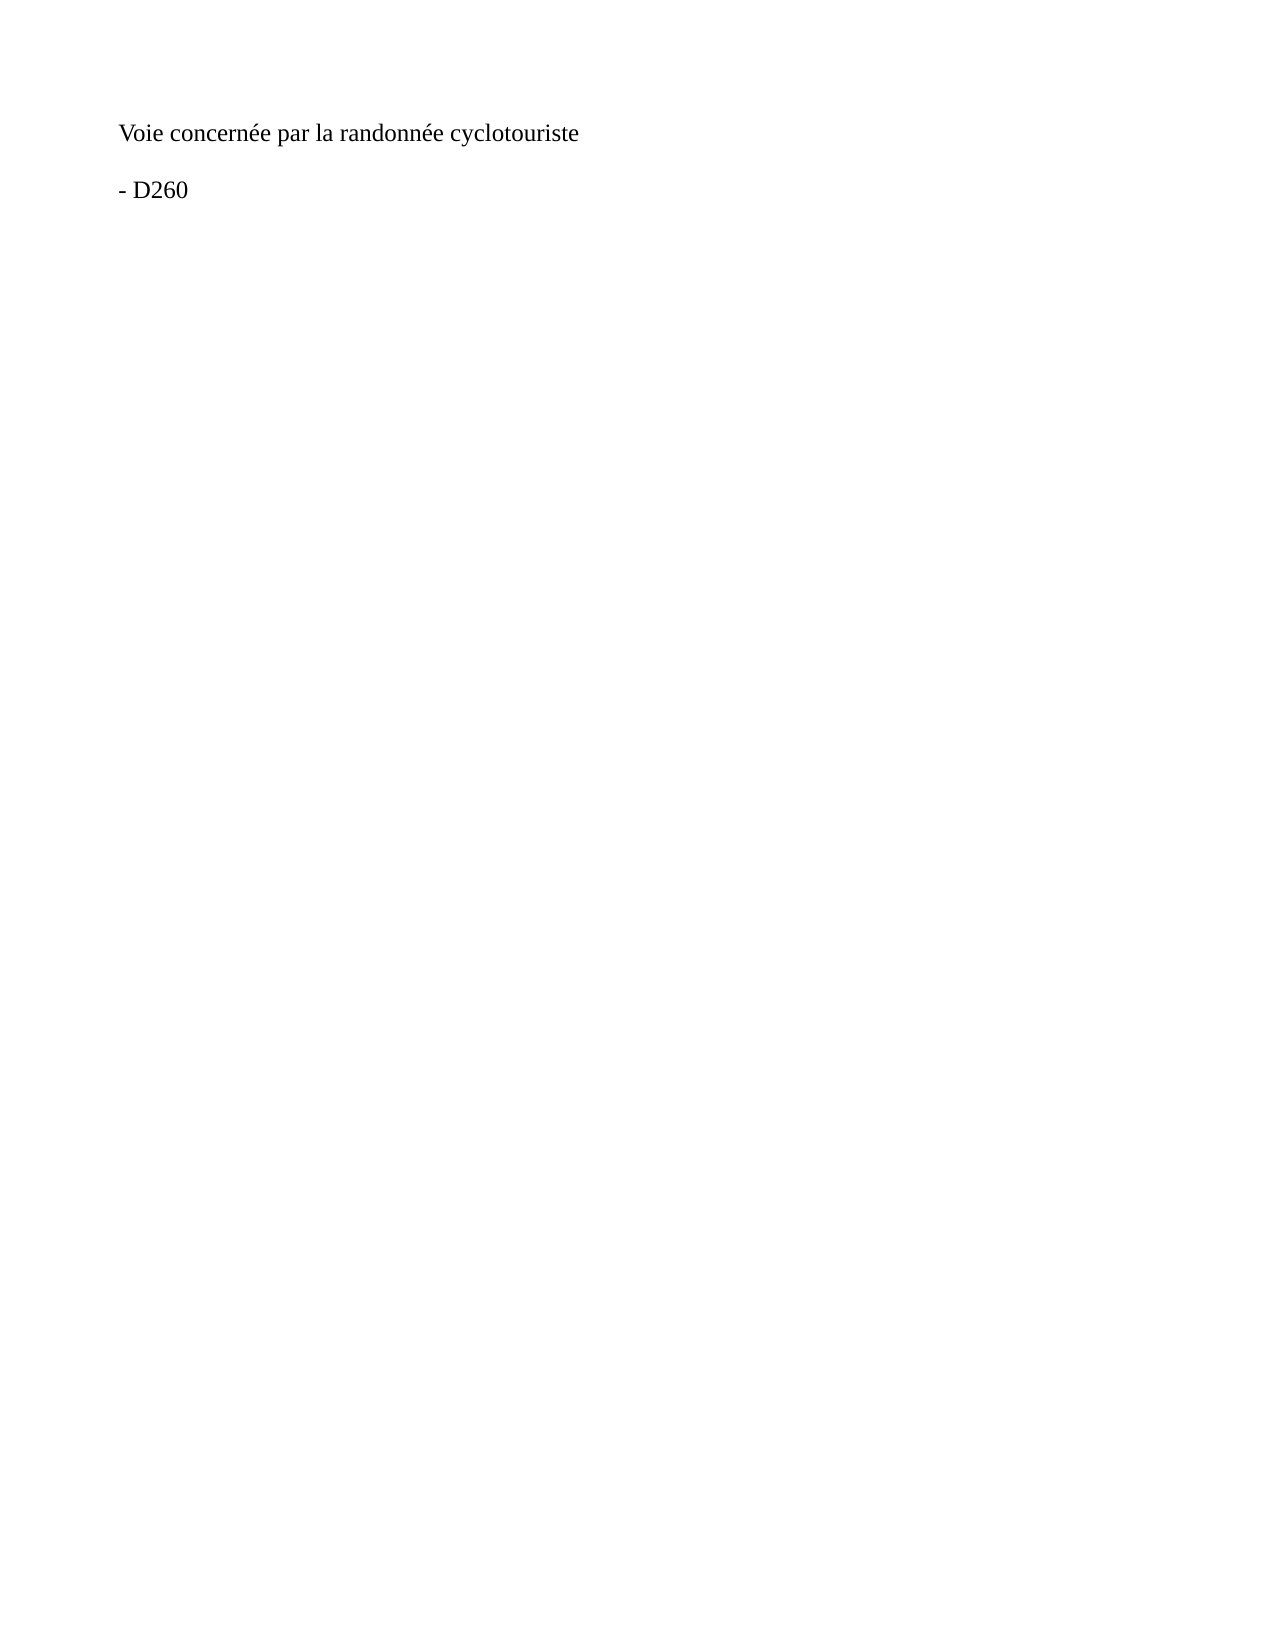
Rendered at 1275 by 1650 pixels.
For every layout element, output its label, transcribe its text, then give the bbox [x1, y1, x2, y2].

text - D260 [118, 176, 1157, 204]
text Voie concernée par la randonnée cyclotouriste [118, 118, 1157, 147]
